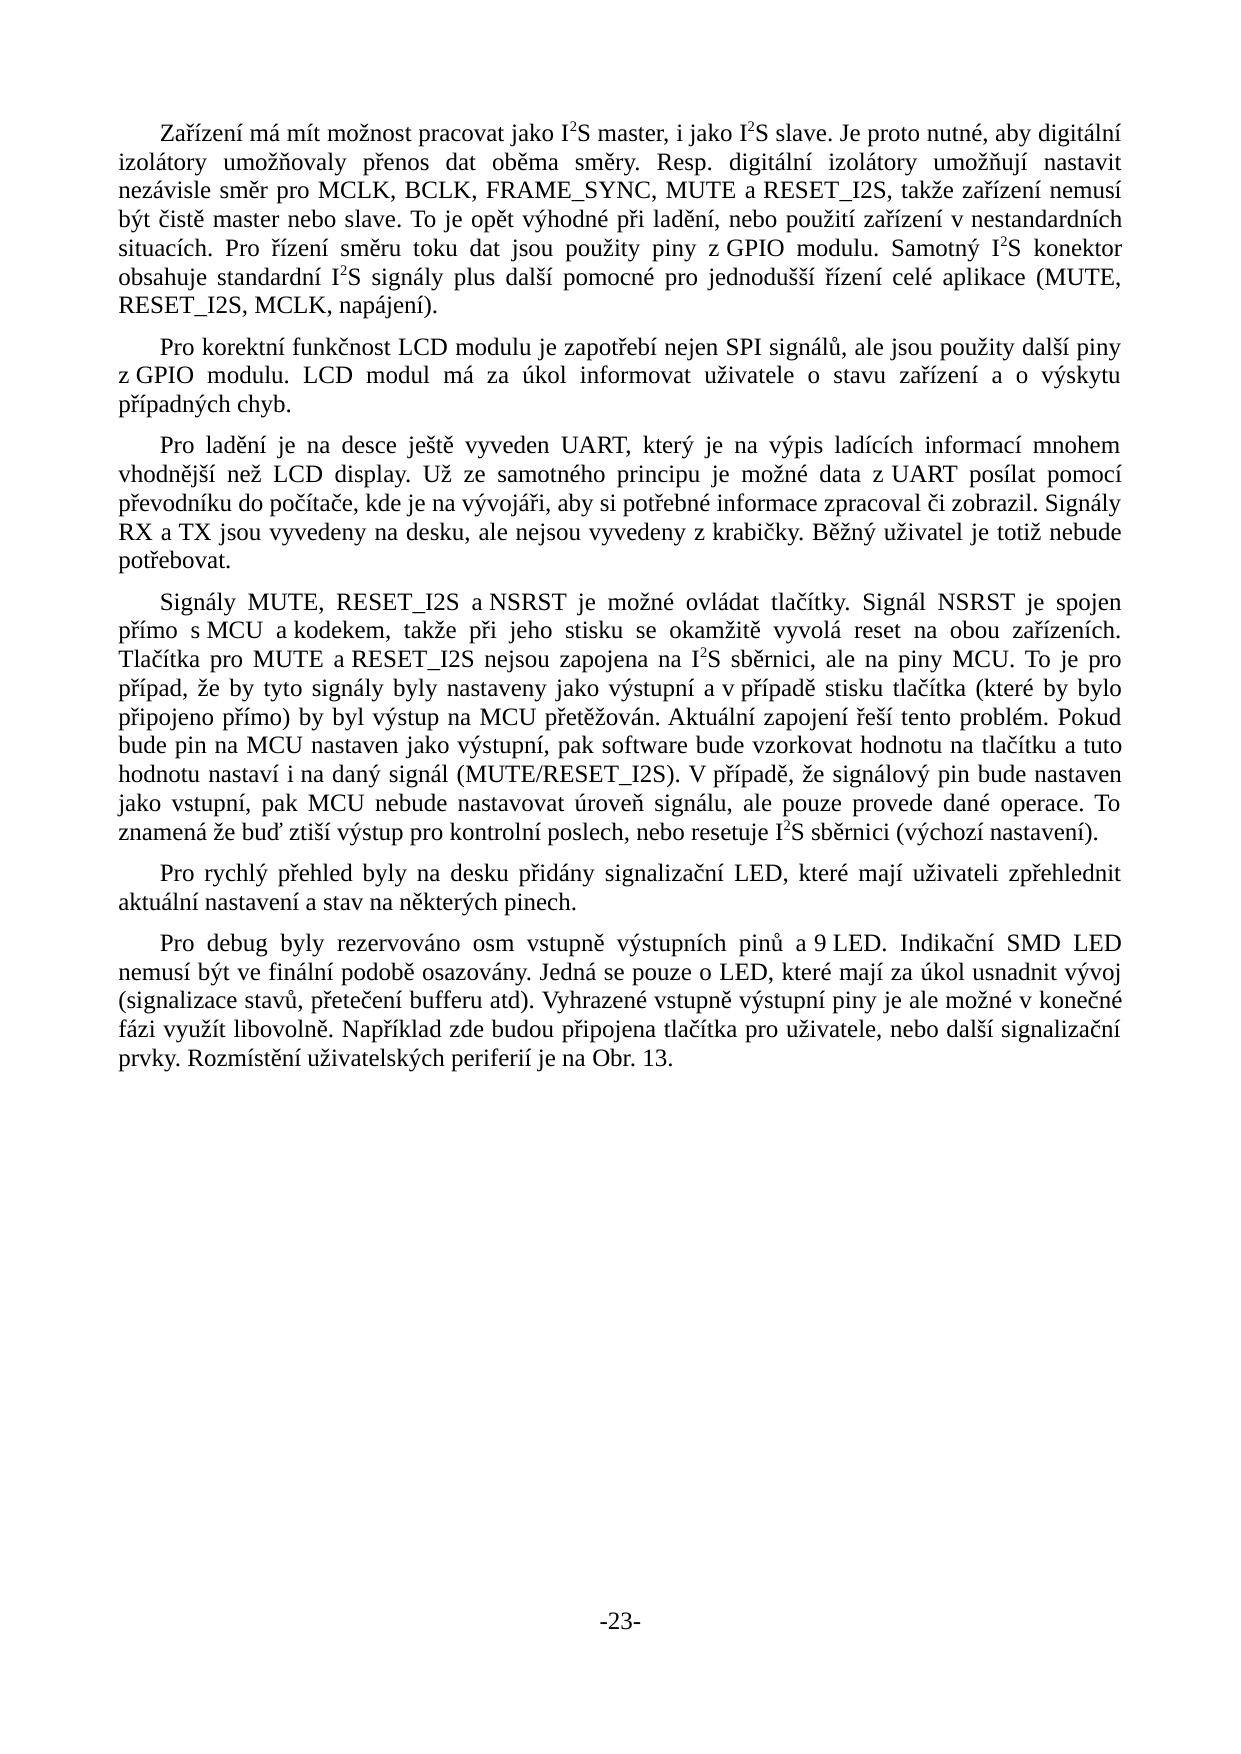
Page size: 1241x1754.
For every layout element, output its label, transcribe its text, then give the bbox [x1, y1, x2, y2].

text Pro debug byly rezervováno osm vstupně výstupních pinů a 9 LED. Indikační SMD LED nemusí být ve finální podobě osazovány. Jedná se pouze o LED, které mají za úkol usnadnit vývoj (signalizace stavů, přetečení bufferu atd). Vyhrazené vstupně výstupní piny je ale možné v konečné fázi využít libovolně. Například zde budou připojena tlačítka pro uživatele, nebo další signalizační prvky. Rozmístění uživatelských periferií je na Obr. 13. [118, 928, 1122, 1072]
text Pro rychlý přehled byly na desku přidány signalizační LED, které mají uživateli zpřehlednit aktuální nastavení a stav na některých pinech. [118, 858, 1122, 916]
text Signály MUTE, RESET_I2S a NSRST je možné ovládat tlačítky. Signál NSRST je spojen přímo s MCU a kodekem, takže při jeho stisku se okamžitě vyvolá reset na obou zařízeních. Tlačítka pro MUTE a RESET_I2S nejsou zapojena na I2S sběrnici, ale na piny MCU. To je pro případ, že by tyto signály byly nastaveny jako výstupní a v případě stisku tlačítka (které by bylo připojeno přímo) by byl výstup na MCU přetěžován. Aktuální zapojení řeší tento problém. Pokud bude pin na MCU nastaven jako výstupní, pak software bude vzorkovat hodnotu na tlačítku a tuto hodnotu nastaví i na daný signál (MUTE/RESET_I2S). V případě, že signálový pin bude nastaven jako vstupní, pak MCU nebude nastavovat úroveň signálu, ale pouze provede dané operace. To znamená že buď ztiší výstup pro kontrolní poslech, nebo resetuje I2S sběrnici (výchozí nastavení). [118, 587, 1122, 846]
text Pro ladění je na desce ještě vyveden UART, který je na výpis ladících informací mnohem vhodnější než LCD display. Už ze samotného principu je možné data z UART posílat pomocí převodníku do počítače, kde je na vývojáři, aby si potřebné informace zpracoval či zobrazil. Signály RX a TX jsou vyvedeny na desku, ale nejsou vyvedeny z krabičky. Běžný uživatel je totiž nebude potřebovat. [118, 431, 1122, 574]
text Zařízení má mít možnost pracovat jako I2S master, i jako I2S slave. Je proto nutné, aby digitální izolátory umožňovaly přenos dat oběma směry. Resp. digitální izolátory umožňují nastavit nezávisle směr pro MCLK, BCLK, FRAME_SYNC, MUTE a RESET_I2S, takže zařízení nemusí být čistě master nebo slave. To je opět výhodné při ladění, nebo použití zařízení v nestandardních situacích. Pro řízení směru toku dat jsou použity piny z GPIO modulu. Samotný I2S konektor obsahuje standardní I2S signály plus další pomocné pro jednodušší řízení celé aplikace (MUTE, RESET_I2S, MCLK, napájení). [118, 118, 1122, 319]
text Pro korektní funkčnost LCD modulu je zapotřebí nejen SPI signálů, ale jsou použity další piny z GPIO modulu. LCD modul má za úkol informovat uživatele o stavu zařízení a o výskytu případných chyb. [118, 332, 1122, 418]
